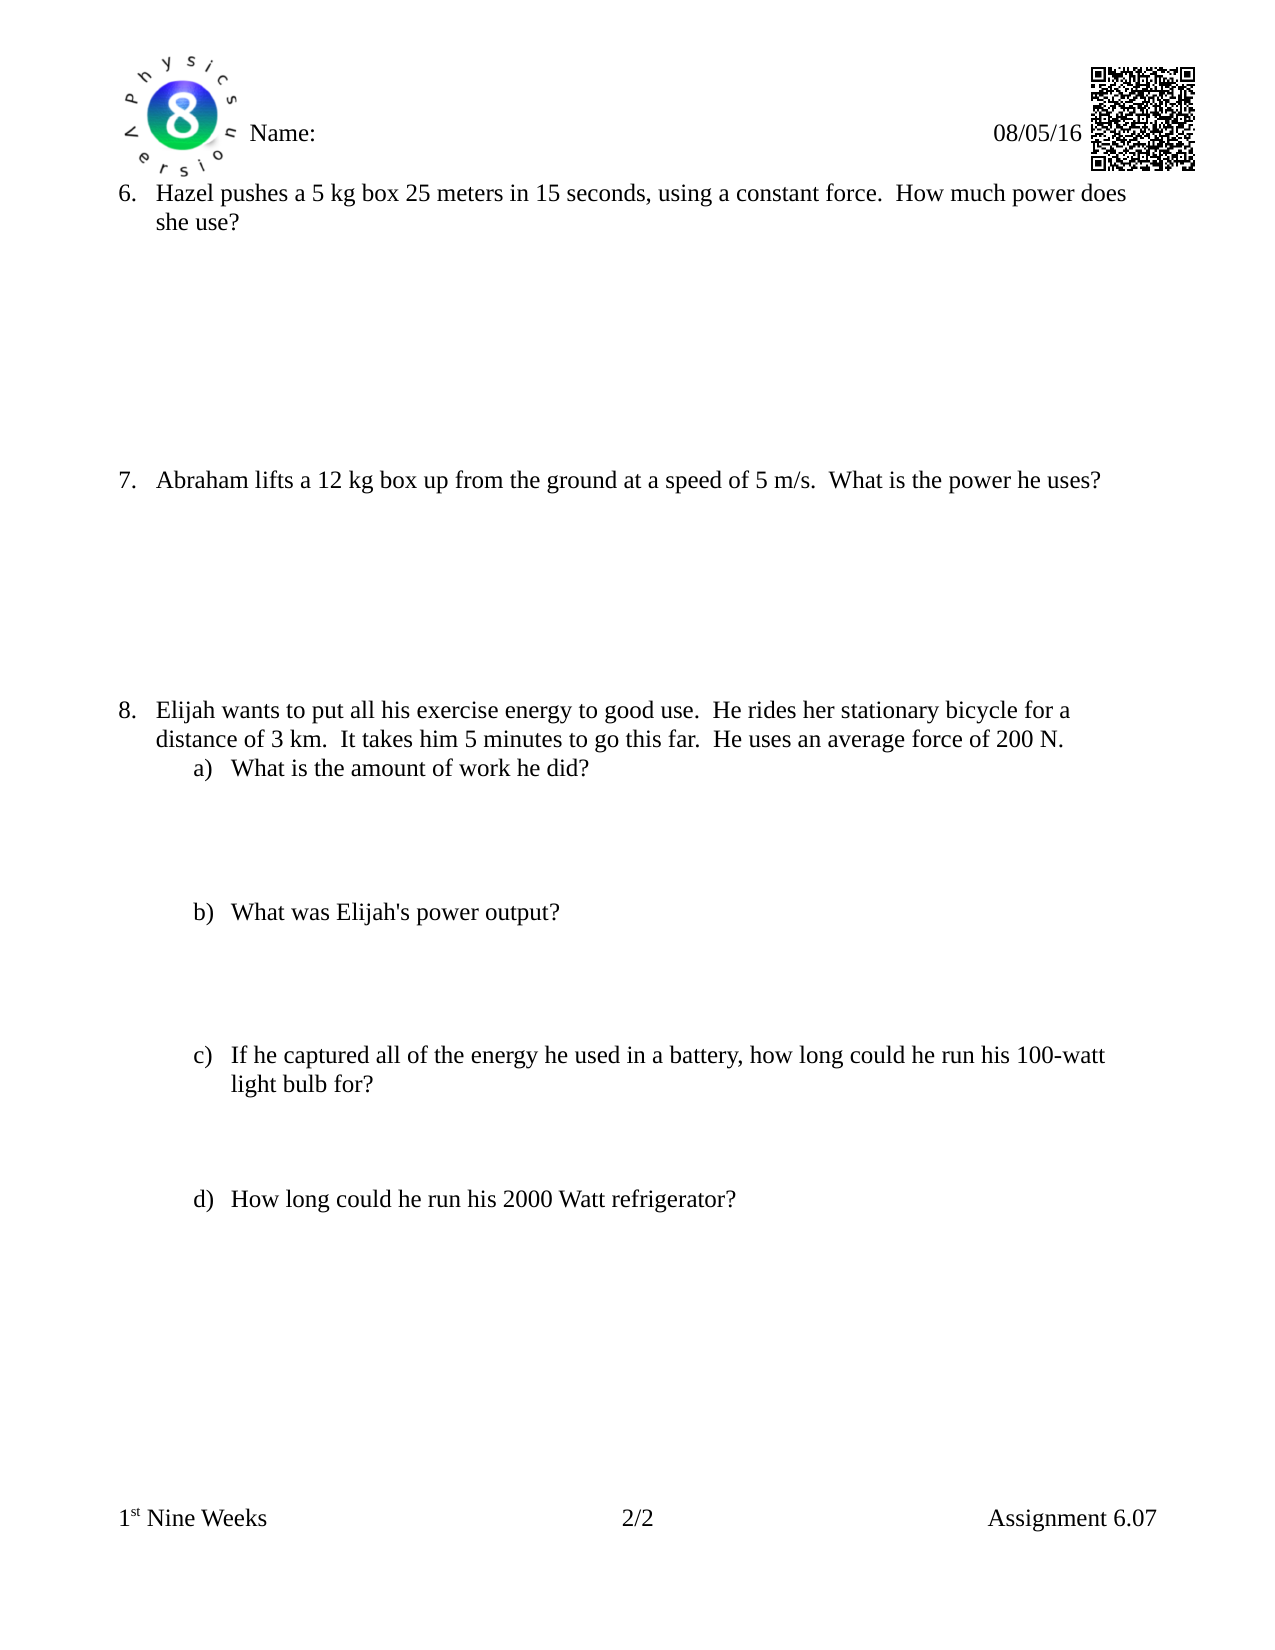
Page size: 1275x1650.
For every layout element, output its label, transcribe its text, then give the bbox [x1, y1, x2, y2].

list How long could he run his 2000 Watt refrigerator? [193, 1184, 1157, 1213]
list Hazel pushes a 5 kg box 25 meters in 15 seconds, using a constant force. How much power does she use? [118, 176, 1157, 236]
list If he captured all of the energy he used in a battery, how long could he run his 100-watt light bulb for? [193, 1041, 1157, 1098]
list Abraham lifts a 12 kg box up from the ground at a speed of 5 m/s. What is the power he uses? [118, 466, 1157, 494]
picture [1082, 58, 1203, 179]
list What is the amount of work he did? [193, 753, 1157, 782]
list Elijah wants to put all his exercise energy to good use. He rides her stationary bicycle for a distance of 3 km. It takes him 5 minutes to go this far. He uses an average force of 200 N. [118, 696, 1157, 753]
picture [124, 56, 237, 177]
list What was Elijah's power output? [193, 897, 1157, 926]
